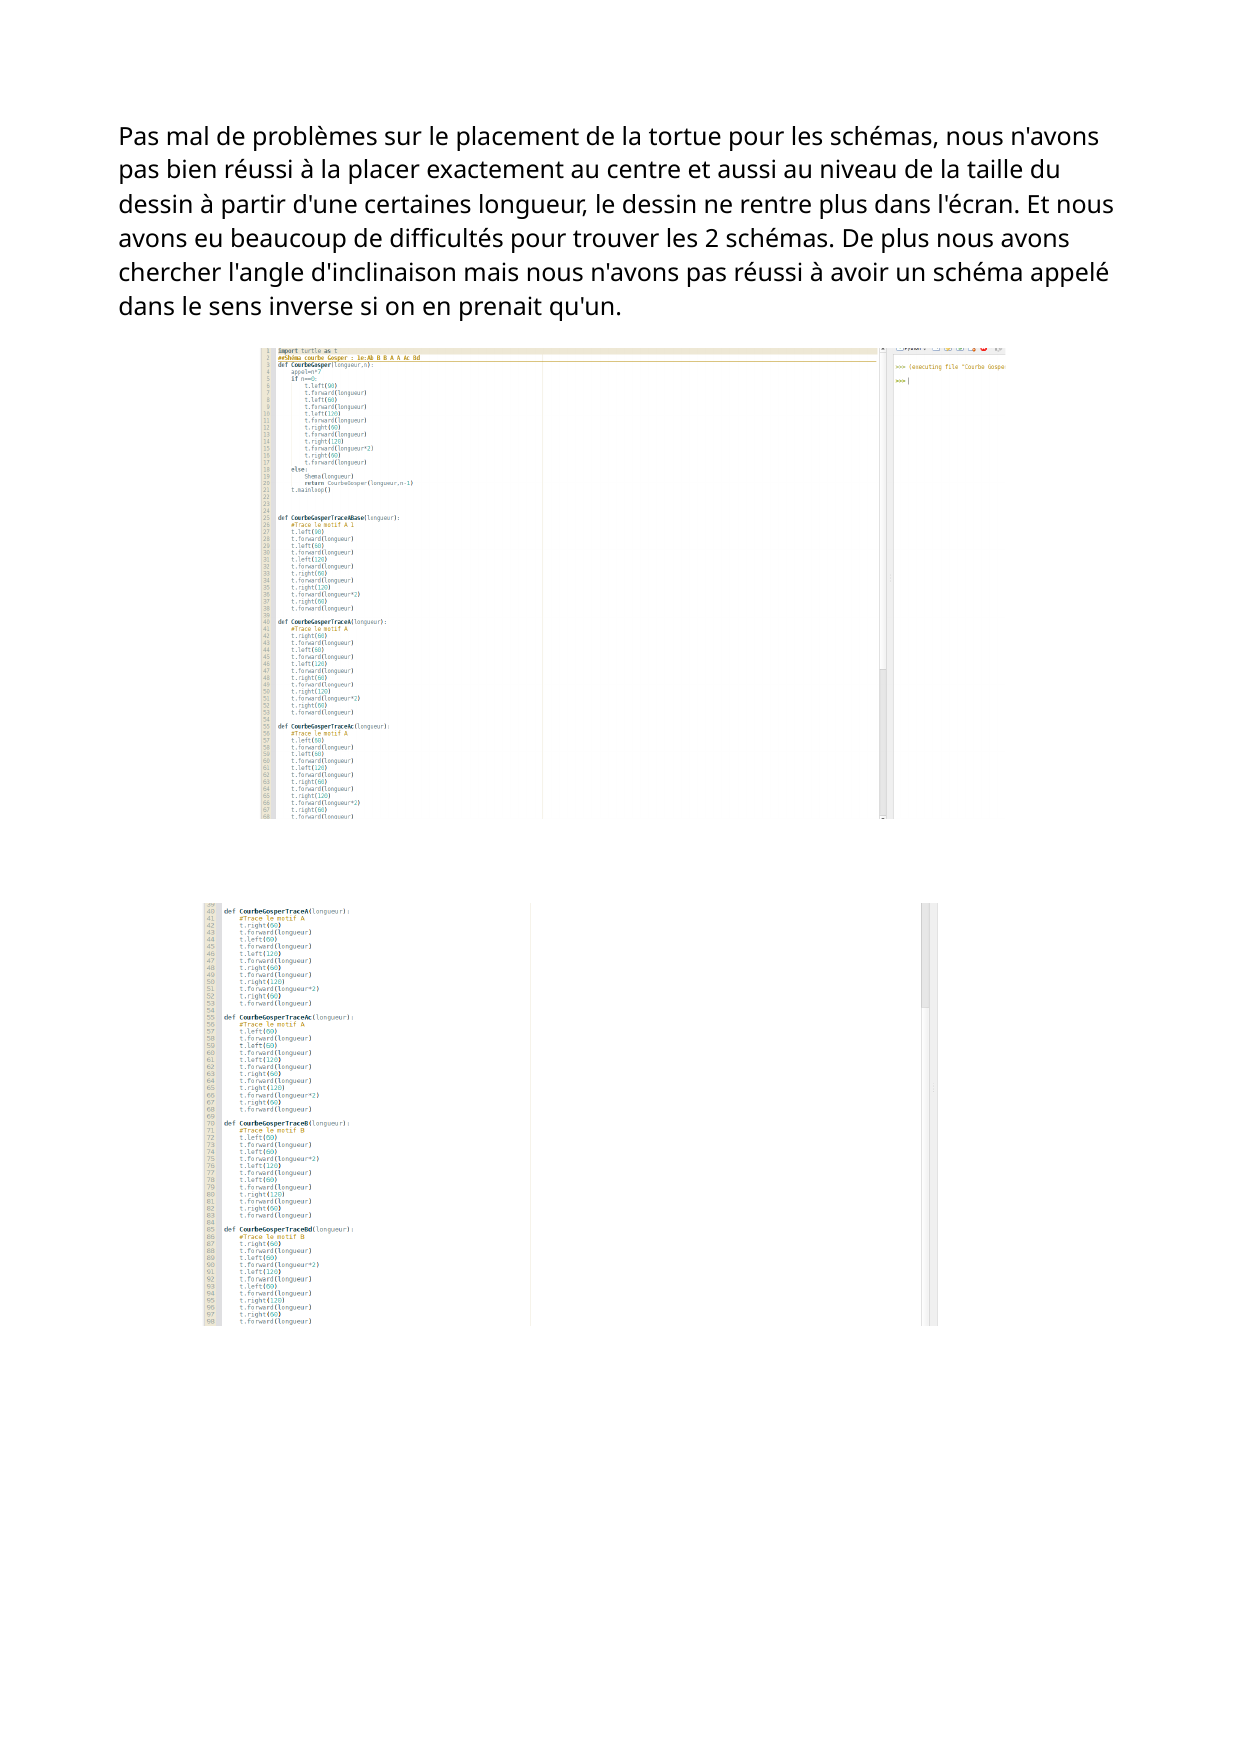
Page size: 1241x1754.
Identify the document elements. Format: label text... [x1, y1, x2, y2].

picture [259, 348, 1006, 819]
text Pas mal de problèmes sur le placement de la tortue pour les schémas, nous n'avons pas bien réussi à la placer exactement au centre et aussi au niveau de la taille du dessin à partir d'une certaines longueur, le dessin ne rentre plus dans l'écran. Et nous avons eu beaucoup de difficultés pour trouver les 2 schémas. De plus nous avons chercher l'angle d'inclinaison mais nous n'avons pas réussi à avoir un schéma appelé dans le sens inverse si on en prenait qu'un. [118, 118, 1122, 322]
picture [202, 903, 1066, 1326]
